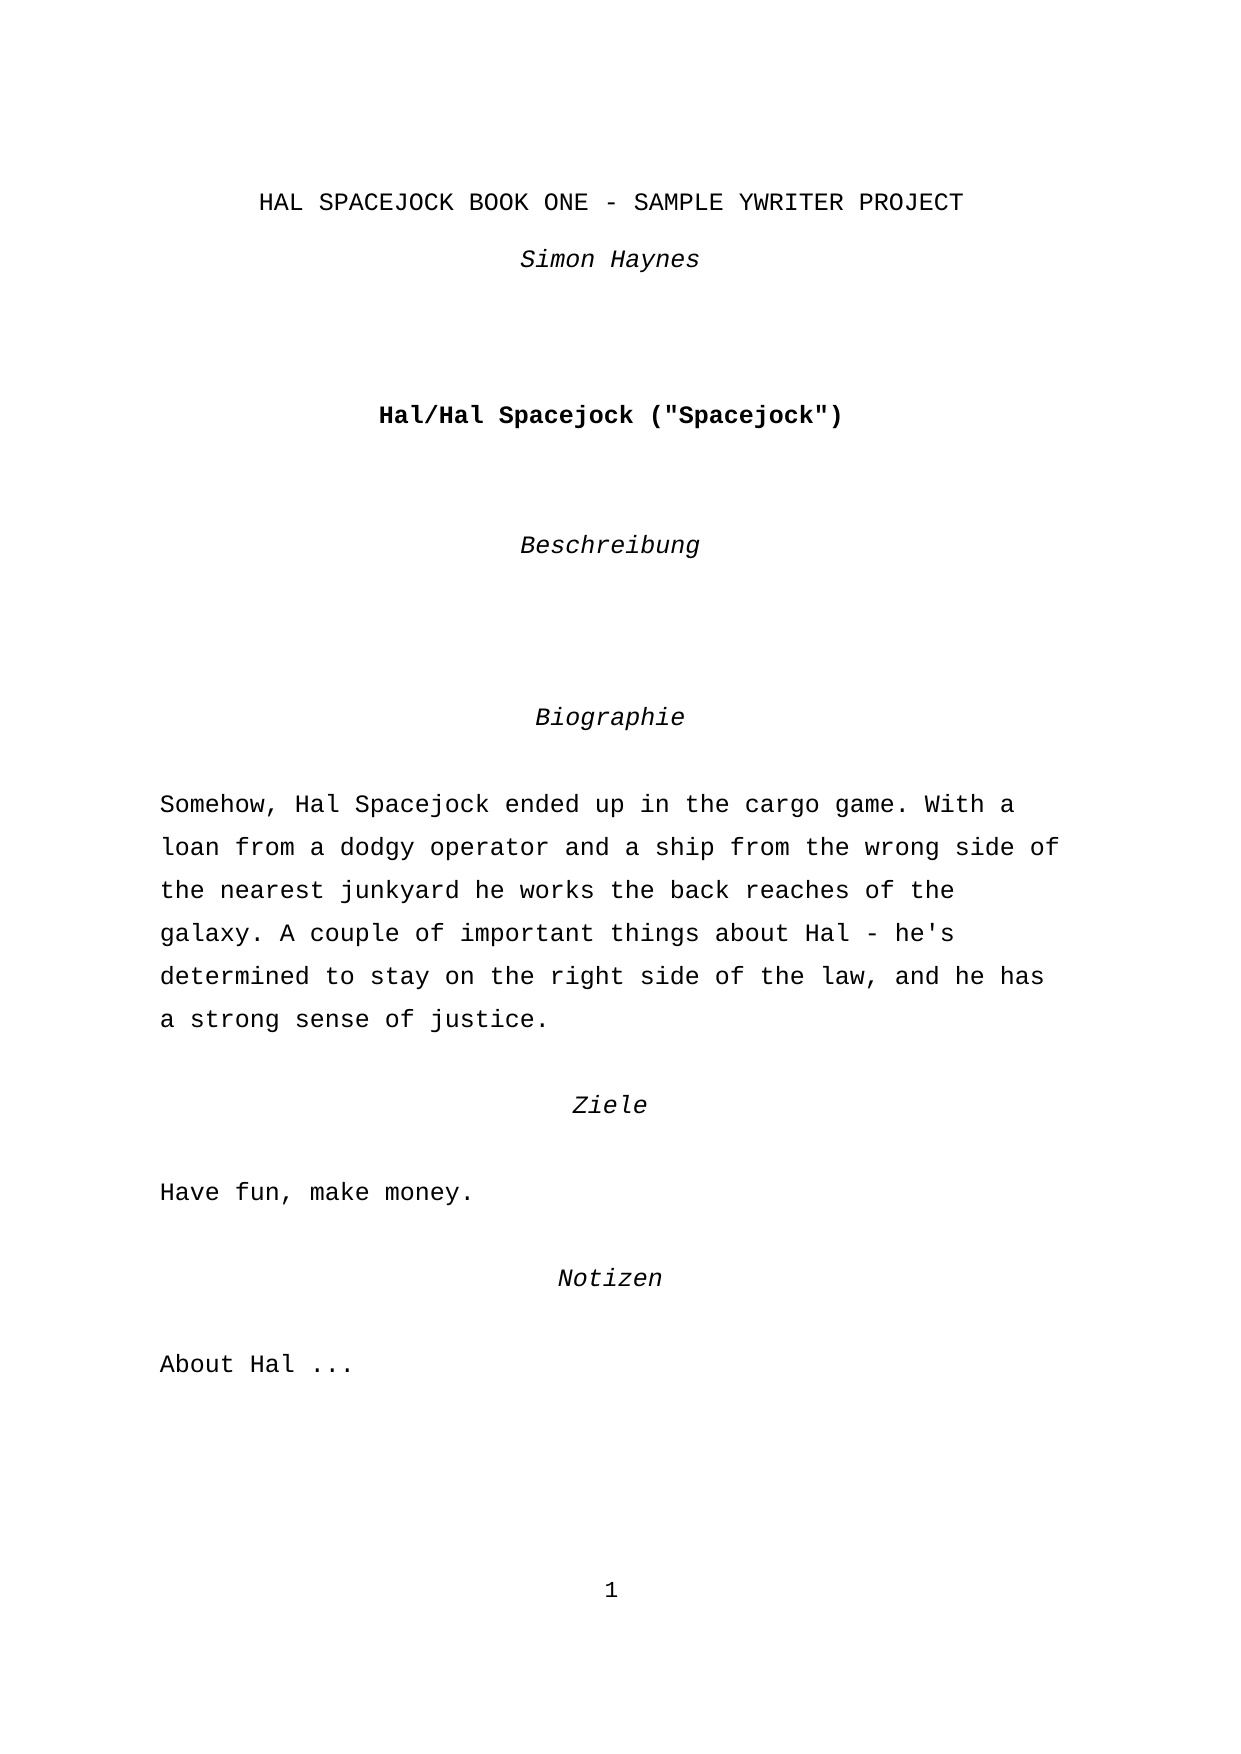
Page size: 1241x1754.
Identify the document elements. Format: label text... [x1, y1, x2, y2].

text Somehow, Hal Spacejock ended up in the cargo game. With a loan from a dodgy operator and a ship from the wrong side of the nearest junkyard he works the back reaches of the galaxy. A couple of important things about Hal - he's determined to stay on the right side of the law, and he has a strong sense of justice. [159, 777, 1063, 1036]
subtitle Ziele [159, 1079, 1063, 1122]
subtitle Notizen [159, 1252, 1063, 1295]
title Hal Spacejock book one - Sample yWriter Project [159, 189, 1063, 217]
subtitle Biographie [159, 691, 1063, 734]
text About Hal ... [159, 1338, 1063, 1381]
subtitle Simon Haynes [159, 246, 1063, 274]
subtitle Hal/Hal Spacejock ("Spacejock") [159, 389, 1063, 432]
subtitle Beschreibung [159, 519, 1063, 562]
text Have fun, make money. [159, 1166, 1063, 1209]
